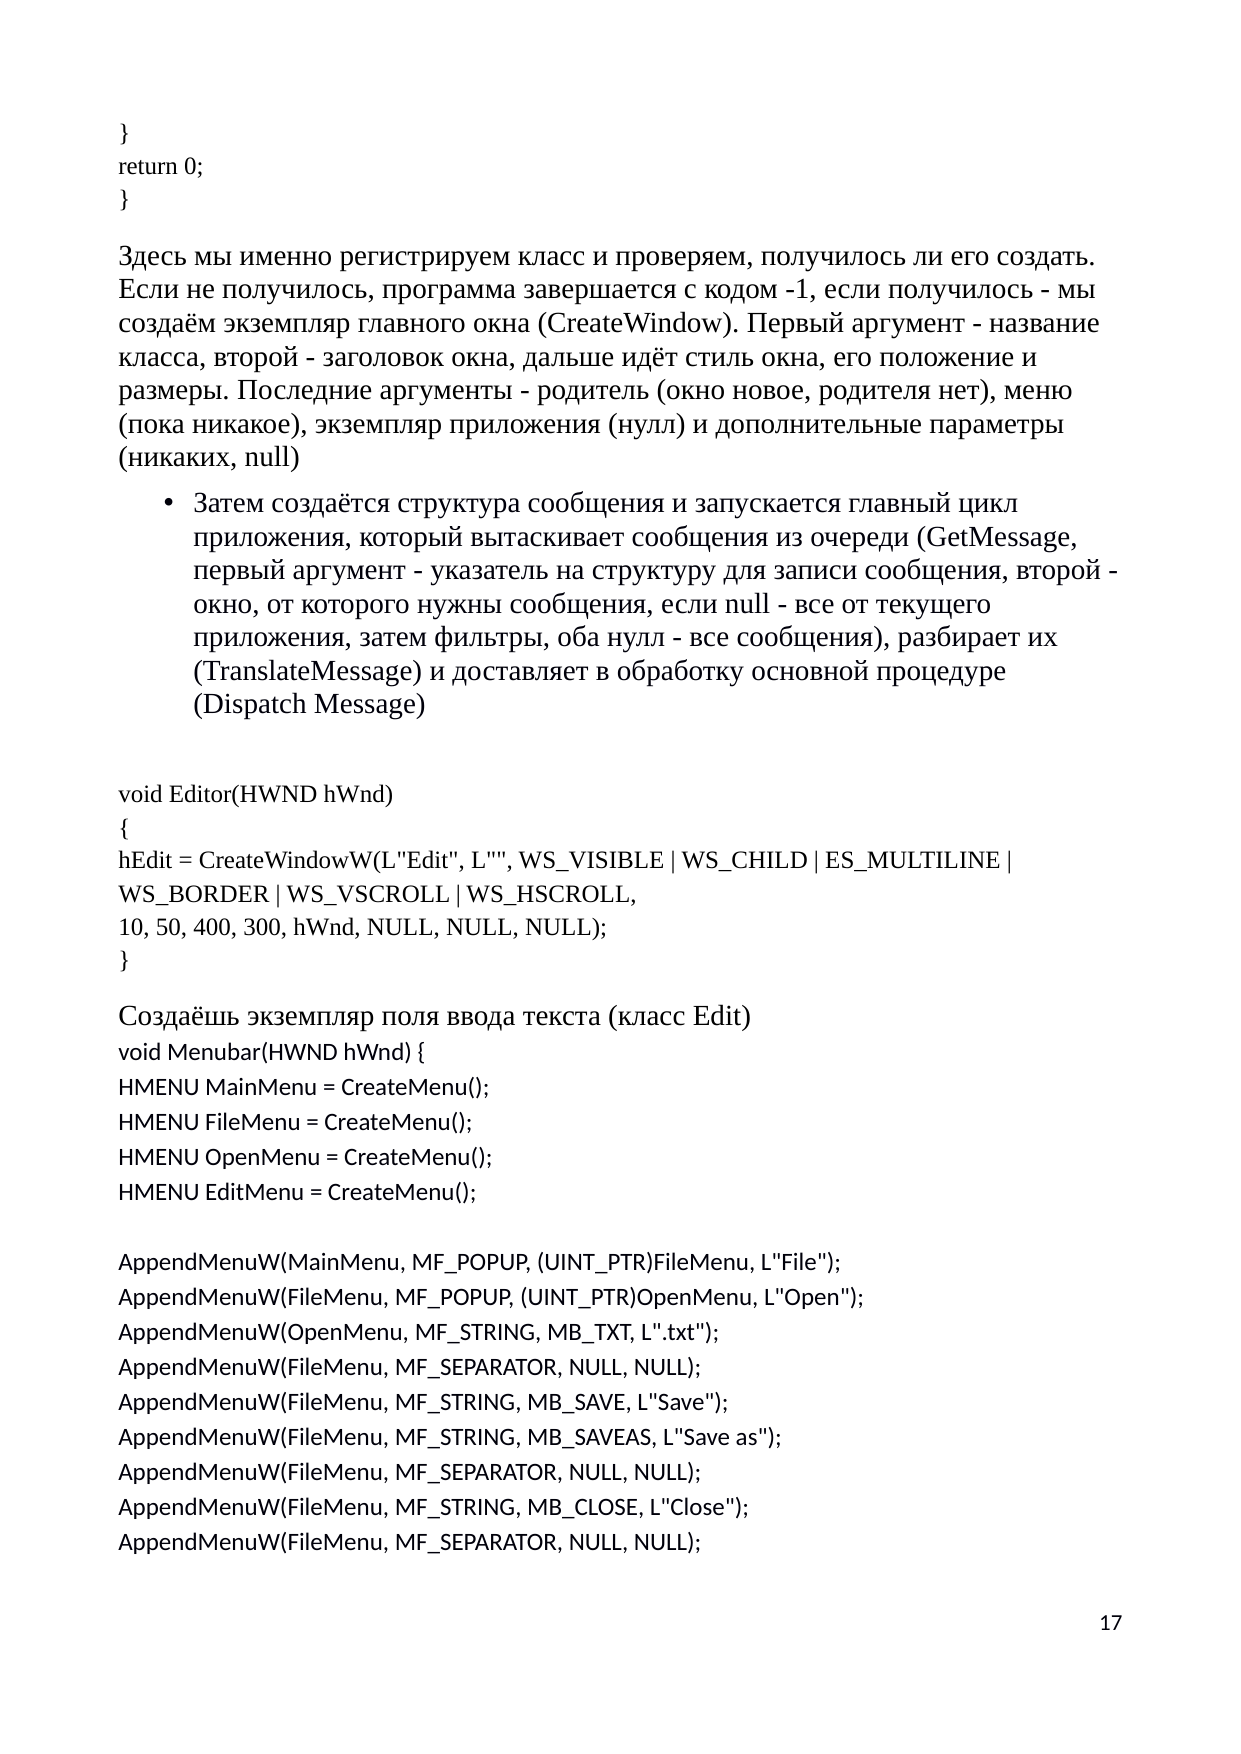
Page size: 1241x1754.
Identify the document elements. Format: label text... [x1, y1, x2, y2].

text } return 0; } [118, 118, 1122, 213]
list Затем создаётся структура сообщения и запускается главный цикл приложения, который вытаскивает сообщения из очереди (GetMessage, первый аргумент - указатель на структуру для записи сообщения, второй - окно, от которого нужны сообщения, если null - все от текущего приложения, затем фильтры, оба нулл - все сообщения), разбирает их (TranslateMessage) и доставляет в обработку основной процедуре (Dispatch Message) [164, 485, 1122, 720]
text Здесь мы именно регистрируем класс и проверяем, получилось ли его создать. Если не получилось, программа завершается с кодом -1, если получилось - мы создаём экземпляр главного окна (CreateWindow). Первый аргумент - название класса, второй - заголовок окна, дальше идёт стиль окна, его положение и размеры. Последние аргументы - родитель (окно новое, родителя нет), меню (пока никакое), экземпляр приложения (нулл) и дополнительные параметры (никаких, null) [118, 238, 1122, 473]
text Создаёшь экземпляр поля ввода текста (класс Edit) void Menubar(HWND hWnd) { HMENU MainMenu = CreateMenu(); HMENU FileMenu = CreateMenu(); HMENU OpenMenu = CreateMenu(); HMENU EditMenu = CreateMenu(); AppendMenuW(MainMenu, MF_POPUP, (UINT_PTR)FileMenu, L"File"); AppendMenuW(FileMenu, MF_POPUP, (UINT_PTR)OpenMenu, L"Open"); AppendMenuW(OpenMenu, MF_STRING, MB_TXT, L".txt"); AppendMenuW(FileMenu, MF_SEPARATOR, NULL, NULL); AppendMenuW(FileMenu, MF_STRING, MB_SAVE, L"Save"); AppendMenuW(FileMenu, MF_STRING, MB_SAVEAS, L"Save as"); AppendMenuW(FileMenu, MF_SEPARATOR, NULL, NULL); AppendMenuW(FileMenu, MF_STRING, MB_CLOSE, L"Close"); AppendMenuW(FileMenu, MF_SEPARATOR, NULL, NULL); [118, 998, 1122, 1557]
text void Editor(HWND hWnd) { hEdit = CreateWindowW(L"Edit", L"", WS_VISIBLE | WS_CHILD | ES_MULTILINE | WS_BORDER | WS_VSCROLL | WS_HSCROLL, 10, 50, 400, 300, hWnd, NULL, NULL, NULL); } [118, 779, 1122, 973]
